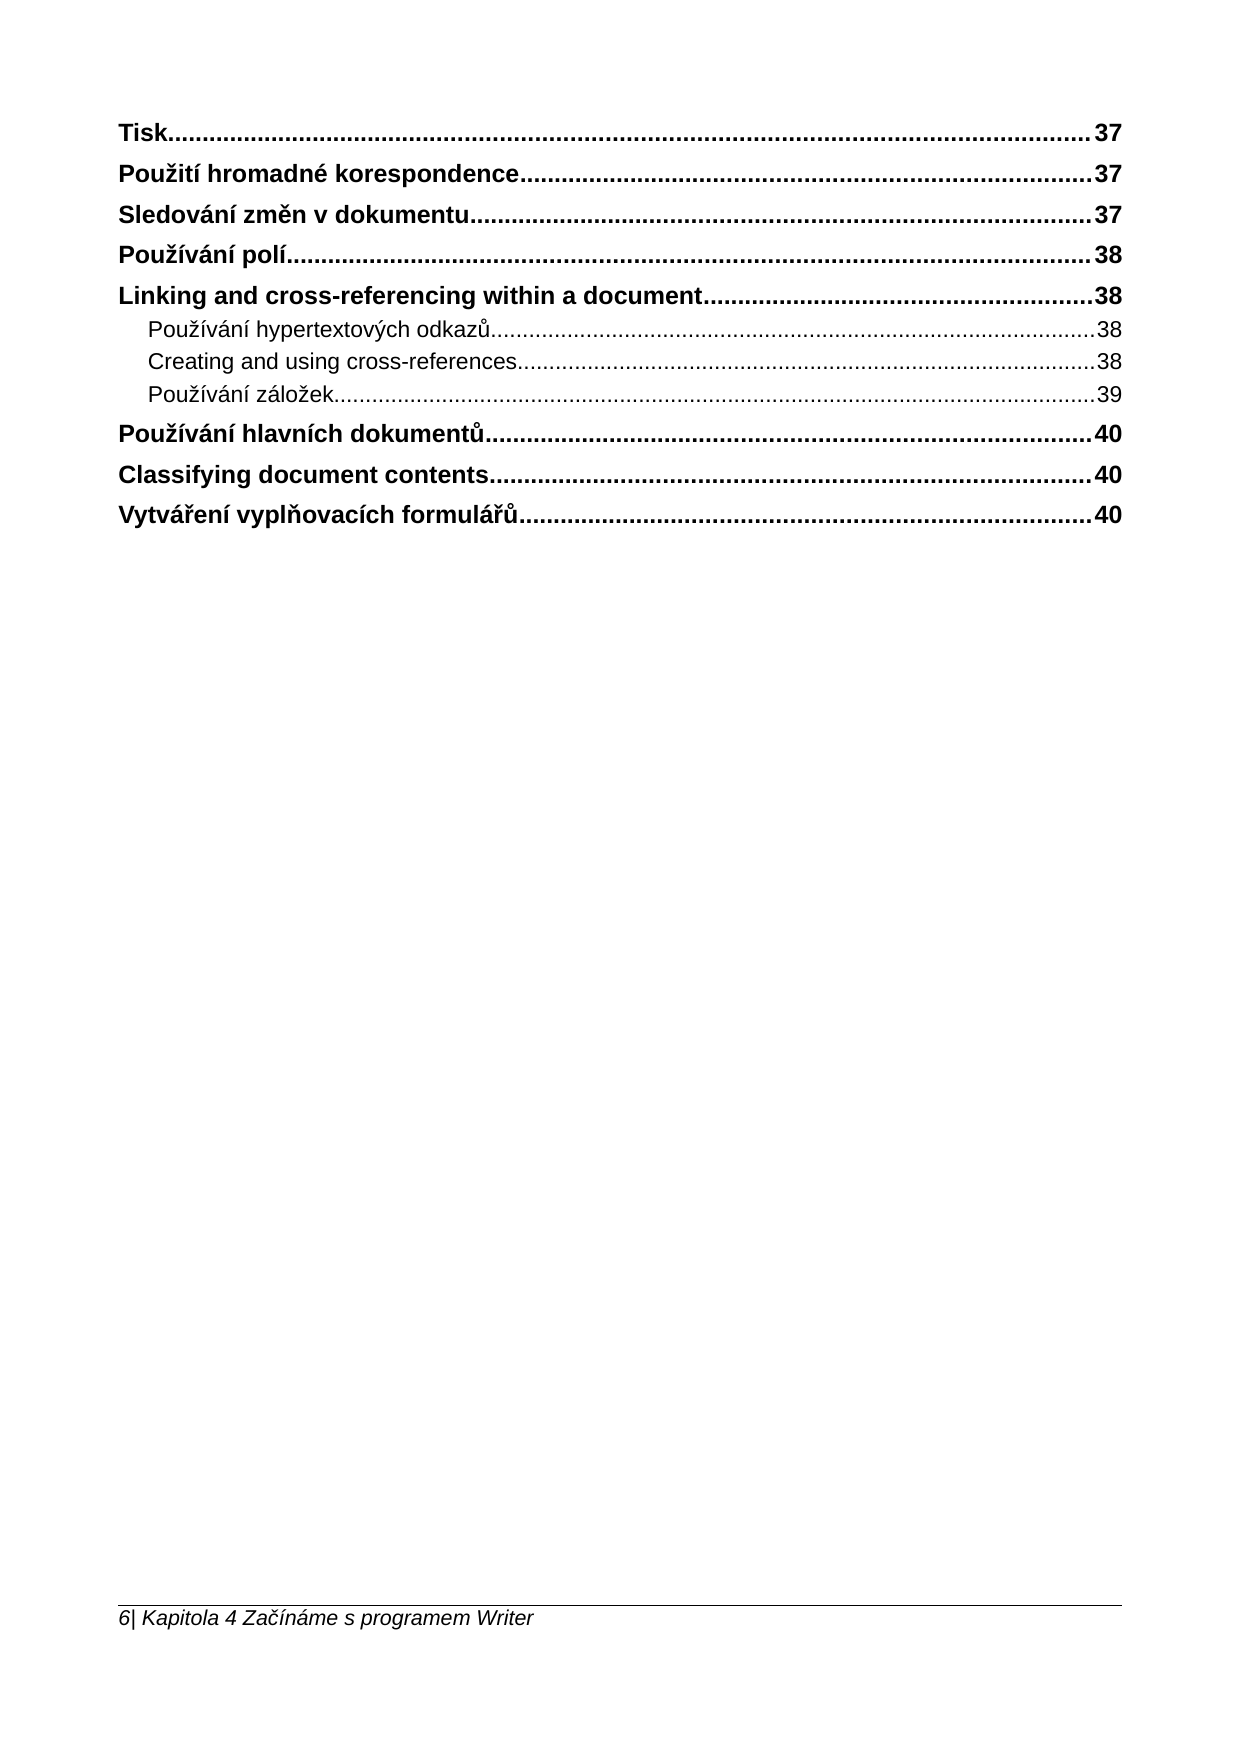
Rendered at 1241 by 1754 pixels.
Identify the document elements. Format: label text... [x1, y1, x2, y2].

text Tisk 37 [118, 118, 1122, 147]
text Vytváření vyplňovacích formulářů 40 [118, 500, 1122, 529]
text Sledování změn v dokumentu 37 [118, 199, 1122, 228]
text Classifying document contents 40 [118, 460, 1122, 488]
text Používání záložek 39 [148, 381, 1122, 407]
text Linking and cross-referencing within a document 38 [118, 281, 1122, 310]
text Creating and using cross-references 38 [148, 348, 1122, 374]
text Používání polí 38 [118, 240, 1122, 269]
text Používání hlavních dokumentů 40 [118, 419, 1122, 448]
text Použití hromadné korespondence 37 [118, 159, 1122, 188]
text Používání hypertextových odkazů 38 [148, 316, 1122, 342]
